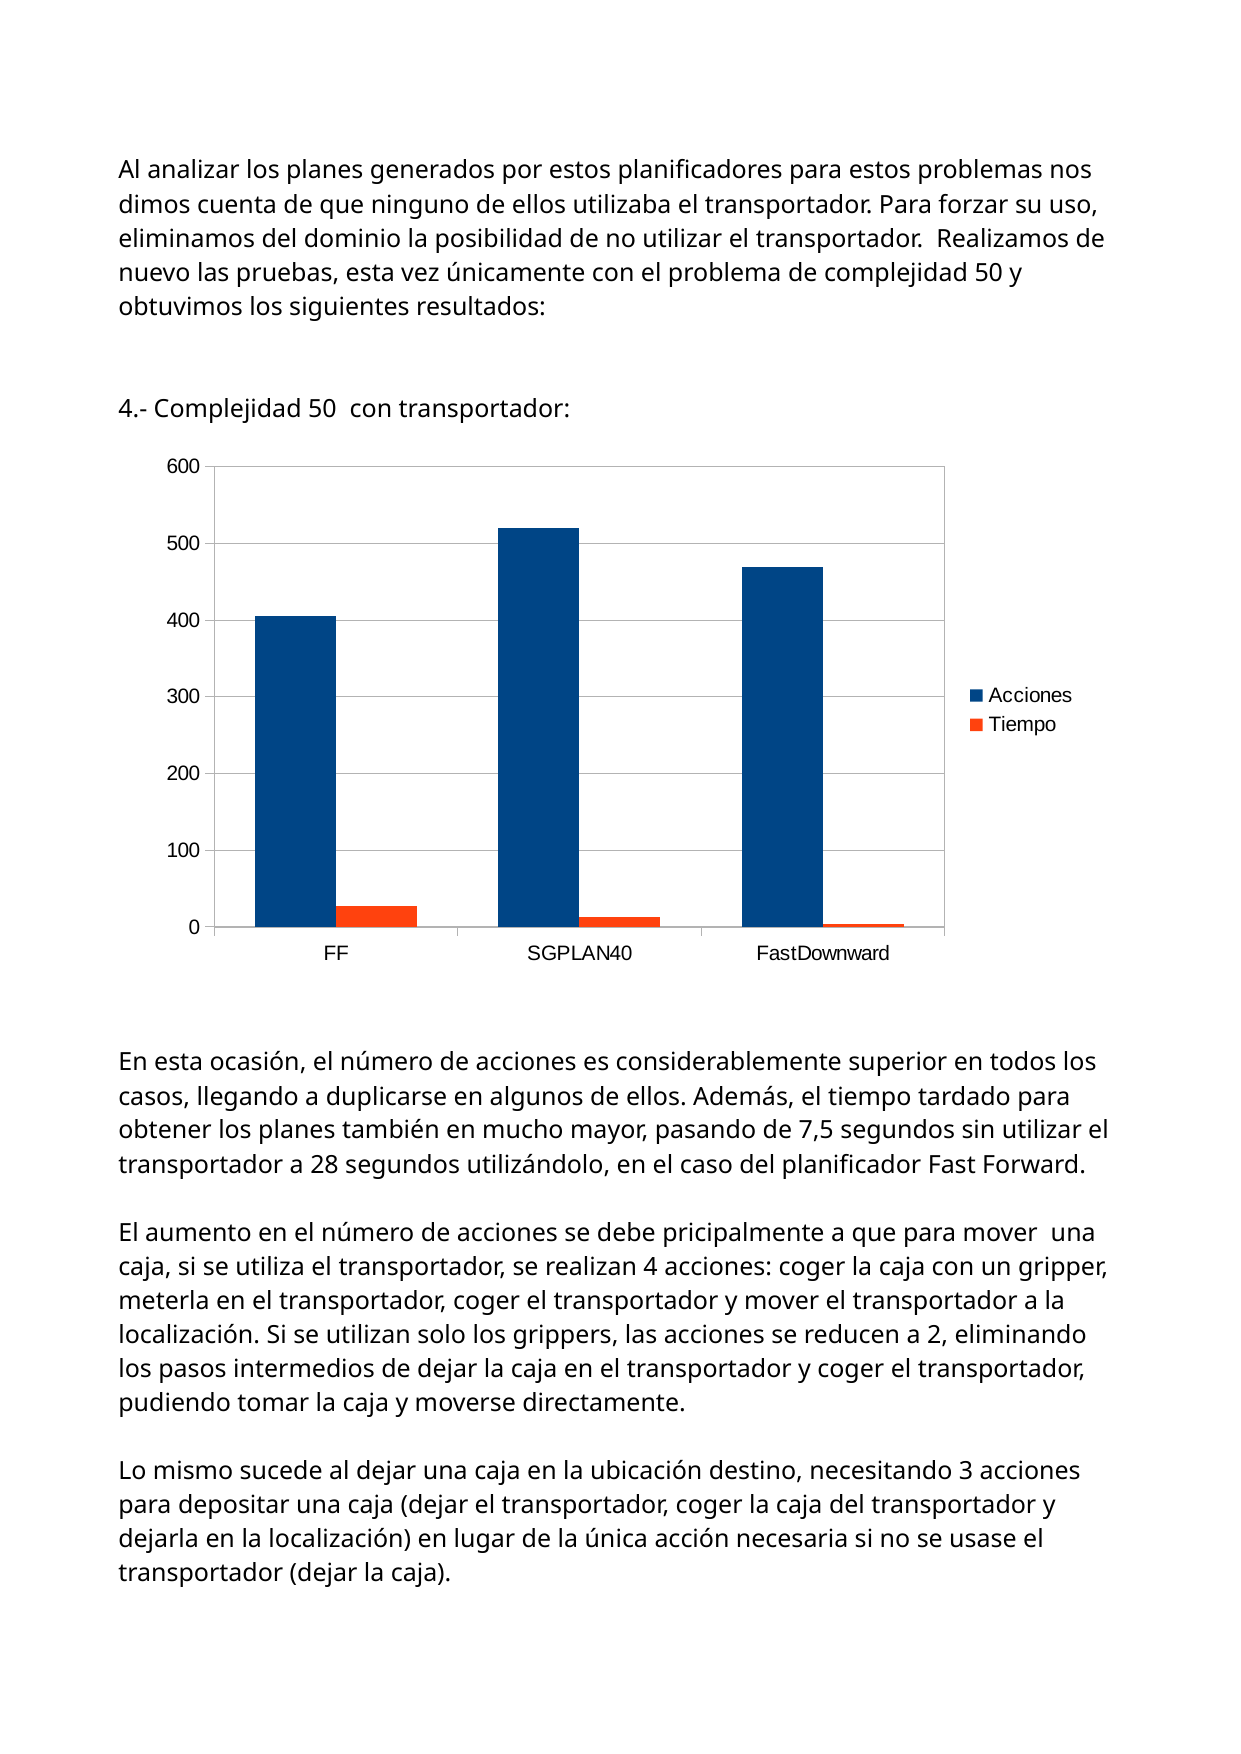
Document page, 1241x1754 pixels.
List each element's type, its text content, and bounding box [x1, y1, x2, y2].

text 4.- Complejidad 50 con transportador: [118, 391, 1122, 425]
text En esta ocasión, el número de acciones es considerablemente superior en todos los casos, llegando a duplicarse en algunos de ellos. Además, el tiempo tardado para obtener los planes también en mucho mayor, pasando de 7,5 segundos sin utilizar el transportador a 28 segundos utilizándolo, en el caso del planificador Fast Forward. El aumento en el número de acciones se debe pricipalmente a que para mover una caja, si se utiliza el transportador, se realizan 4 acciones: coger la caja con un gripper, meterla en el transportador, coger el transportador y mover el transportador a la localización. Si se utilizan solo los grippers, las acciones se reducen a 2, eliminando los pasos intermedios de dejar la caja en el transportador y coger el transportador, pudiendo tomar la caja y moverse directamente. [118, 1044, 1122, 1419]
text Lo mismo sucede al dejar una caja en la ubicación destino, necesitando 3 acciones para depositar una caja (dejar el transportador, coger la caja del transportador y dejarla en la localización) en lugar de la única acción necesaria si no se usase el transportador (dejar la caja). [118, 1453, 1122, 1589]
text Al analizar los planes generados por estos planificadores para estos problemas nos dimos cuenta de que ninguno de ellos utilizaba el transportador. Para forzar su uso, eliminamos del dominio la posibilidad de no utilizar el transportador. Realizamos de nuevo las pruebas, esta vez únicamente con el problema de complejidad 50 y obtuvimos los siguientes resultados: [118, 152, 1122, 322]
